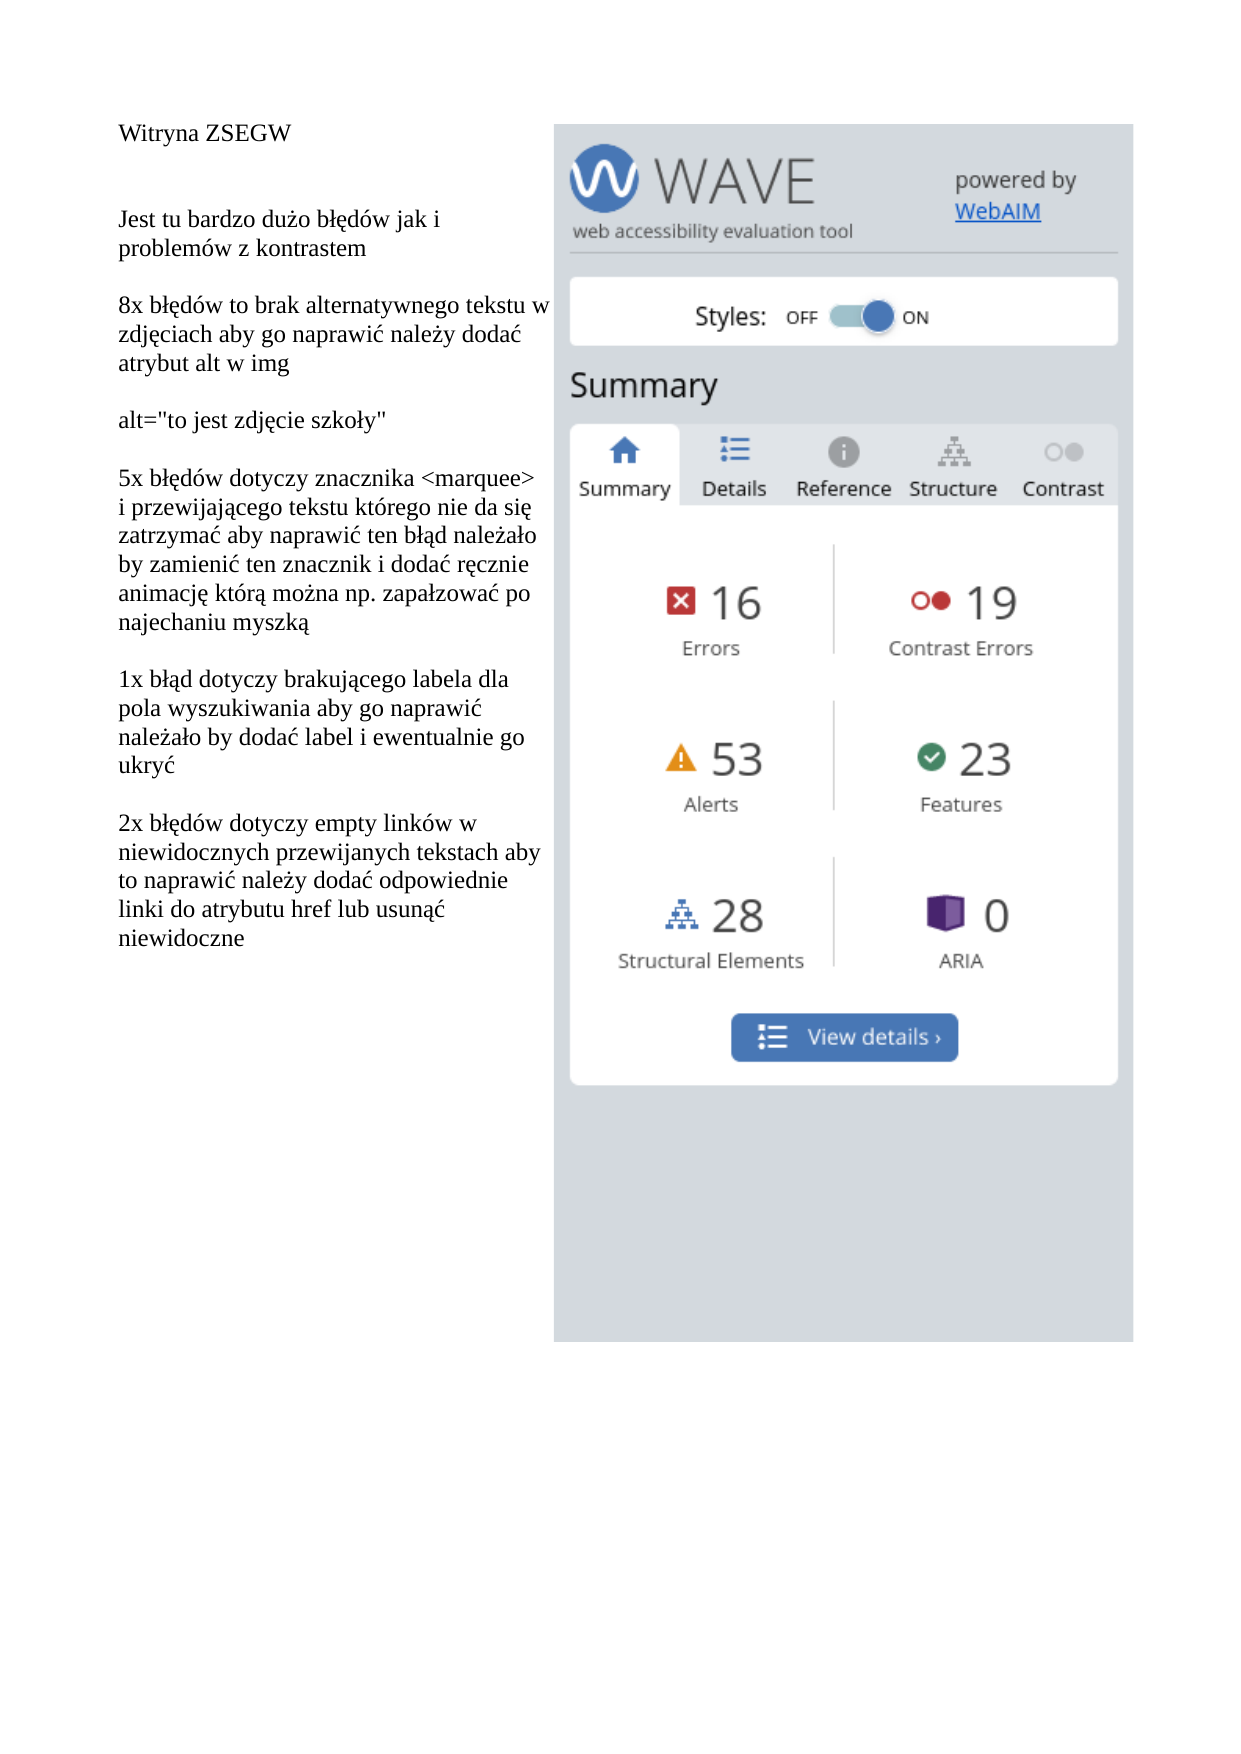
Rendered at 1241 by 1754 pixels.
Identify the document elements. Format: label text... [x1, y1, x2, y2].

text 8x błędów to brak alternatywnego tekstu w zdjęciach aby go naprawić należy dodać atrybut alt w img [118, 291, 553, 377]
text 1x błąd dotyczy brakującego labela dla pola wyszukiwania aby go naprawić należało by dodać label i ewentualnie go ukryć [118, 664, 553, 779]
text 2x błędów dotyczy empty linków w niewidocznych przewijanych tekstach aby to naprawić należy dodać odpowiednie linki do atrybutu href lub usunąć niewidoczne [118, 808, 553, 952]
text 5x błędów dotyczy znacznika <marquee> [118, 463, 553, 492]
text alt="to jest zdjęcie szkoły" [118, 406, 553, 434]
text Jest tu bardzo dużo błędów jak i problemów z kontrastem [118, 204, 553, 262]
text Witryna ZSEGW [118, 118, 1122, 147]
text i przewijającego tekstu którego nie da się zatrzymać aby naprawić ten błąd należało by zamienić ten znacznik i dodać ręcznie animację którą można np. zapałzować po najechaniu myszką [118, 492, 553, 636]
picture [553, 124, 1134, 1342]
